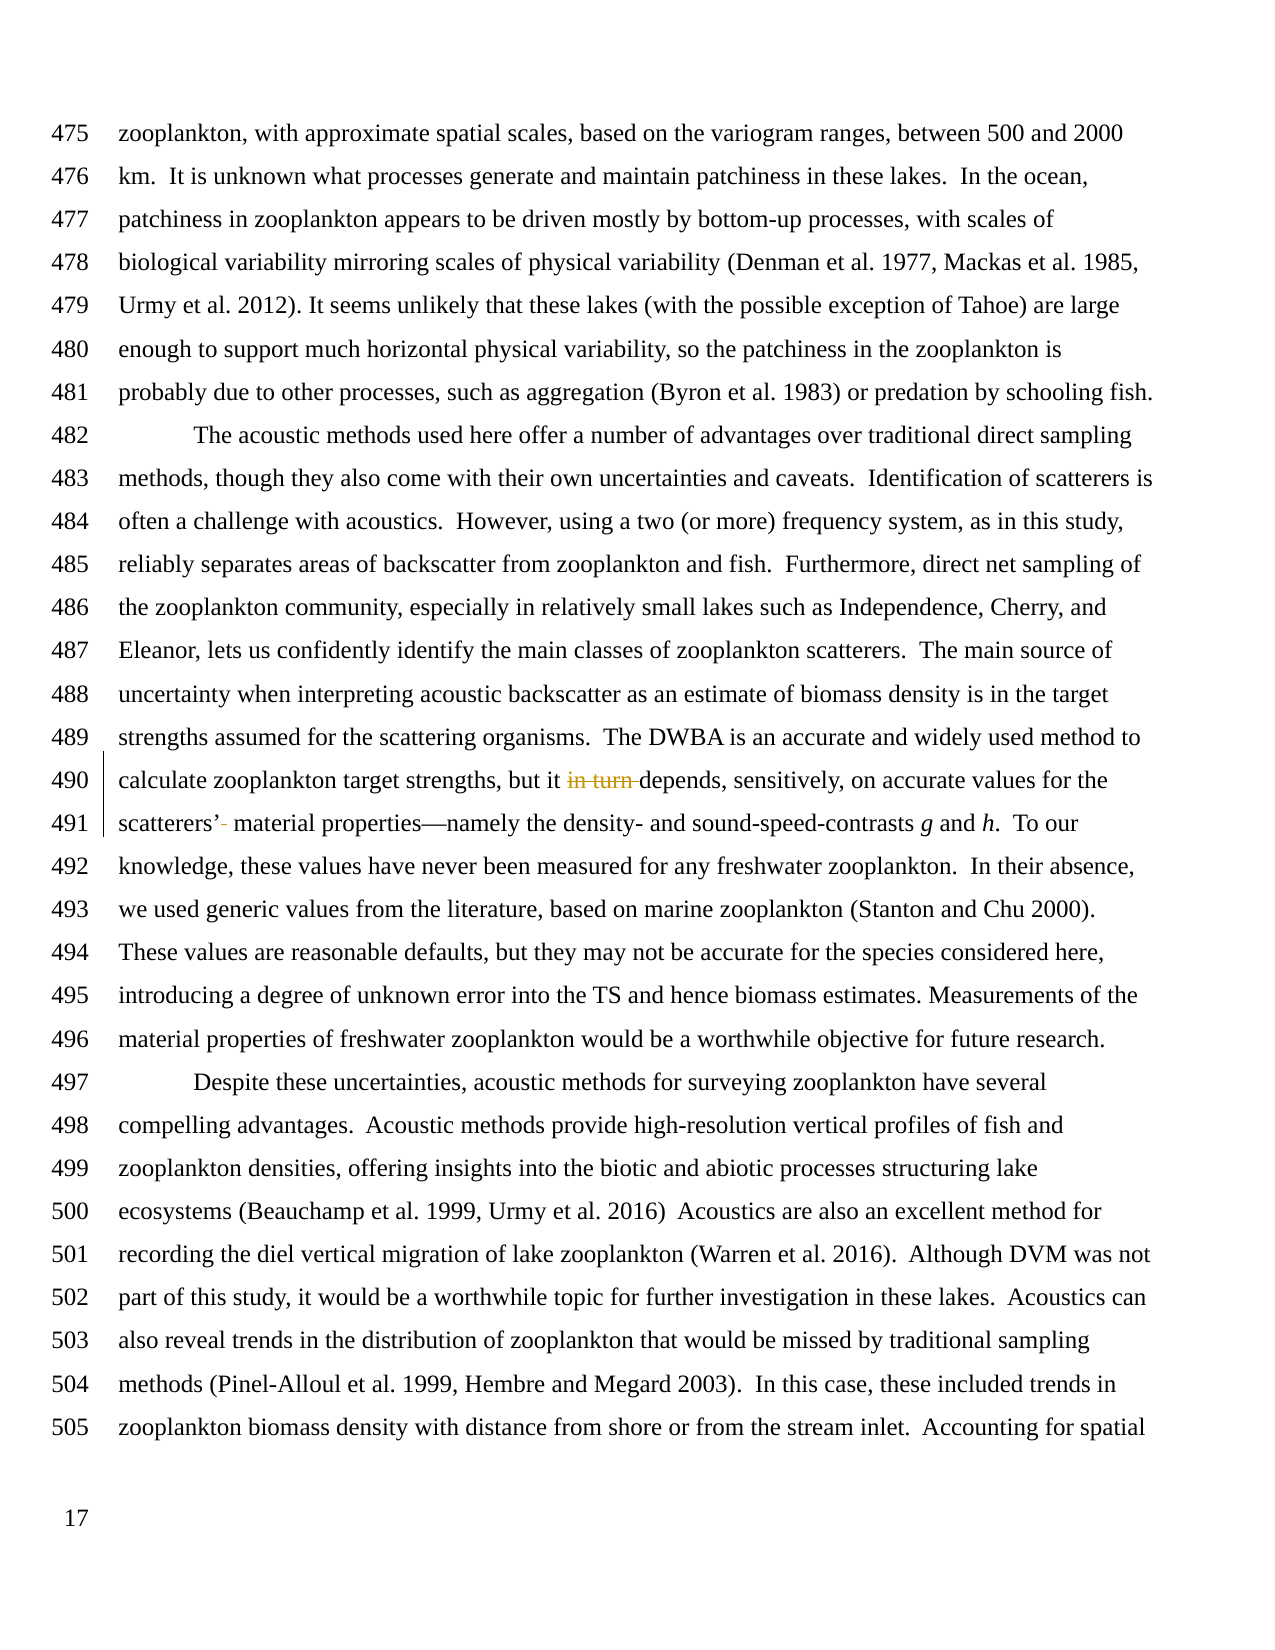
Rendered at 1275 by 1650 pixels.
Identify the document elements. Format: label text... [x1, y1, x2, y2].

text zooplankton, with approximate spatial scales, based on the variogram ranges, between 500 and 2000 km. It is unknown what processes generate and maintain patchiness in these lakes. In the ocean, patchiness in zooplankton appears to be driven mostly by bottom-up processes, with scales of biological variability mirroring scales of physical variability (Denman et al. 1977, Mackas et al. 1985, Urmy et al. 2012)⁠. It seems unlikely that these lakes (with the possible exception of Tahoe) are large enough to support much horizontal physical variability, so the patchiness in the zooplankton is probably due to other processes, such as aggregation (Byron et al. 1983)⁠ or predation by schooling fish. [118, 118, 1157, 406]
text The acoustic methods used here offer a number of advantages over traditional direct sampling methods, though they also come with their own uncertainties and caveats. Identification of scatterers is often a challenge with acoustics. However, using a two (or more) frequency system, as in this study, reliably separates areas of backscatter from zooplankton and fish. Furthermore, direct net sampling of the zooplankton community, especially in relatively small lakes such as Independence, Cherry, and Eleanor, lets us confidently identify the main classes of zooplankton scatterers. The main source of uncertainty when interpreting acoustic backscatter as an estimate of biomass density is in the target strengths assumed for the scattering organisms. The DWBA is an accurate and widely used method to calculate zooplankton target strengths, but it depends, sensitively, on accurate values for the scatterers’ material properties—namely the density- and sound-speed-contrasts g and h. To our knowledge, these values have never been measured for any freshwater zooplankton. In their absence, we used generic values from the literature, based on marine zooplankton (Stanton and Chu 2000)⁠. These values are reasonable defaults, but they may not be accurate for the species considered here, introducing a degree of unknown error into the TS and hence biomass estimates. Measurements of the material properties of freshwater zooplankton would be a worthwhile objective for future research. [118, 420, 1157, 1052]
text Despite these uncertainties, acoustic methods for surveying zooplankton have several compelling advantages. Acoustic methods provide high-resolution vertical profiles of fish and zooplankton densities, offering insights into the biotic and abiotic processes structuring lake ecosystems (Beauchamp et al. 1999, Urmy et al. 2016)⁠ Acoustics are also an excellent method for recording the diel vertical migration of lake zooplankton (Warren et al. 2016)⁠. Although DVM was not part of this study, it would be a worthwhile topic for further investigation in these lakes. Acoustics can also reveal trends in the distribution of zooplankton that would be missed by traditional sampling methods (Pinel-Alloul et al. 1999, Hembre and Megard 2003)⁠. In this case, these included trends in zooplankton biomass density with distance from shore or from the stream inlet. Accounting for spatial [118, 1067, 1157, 1441]
